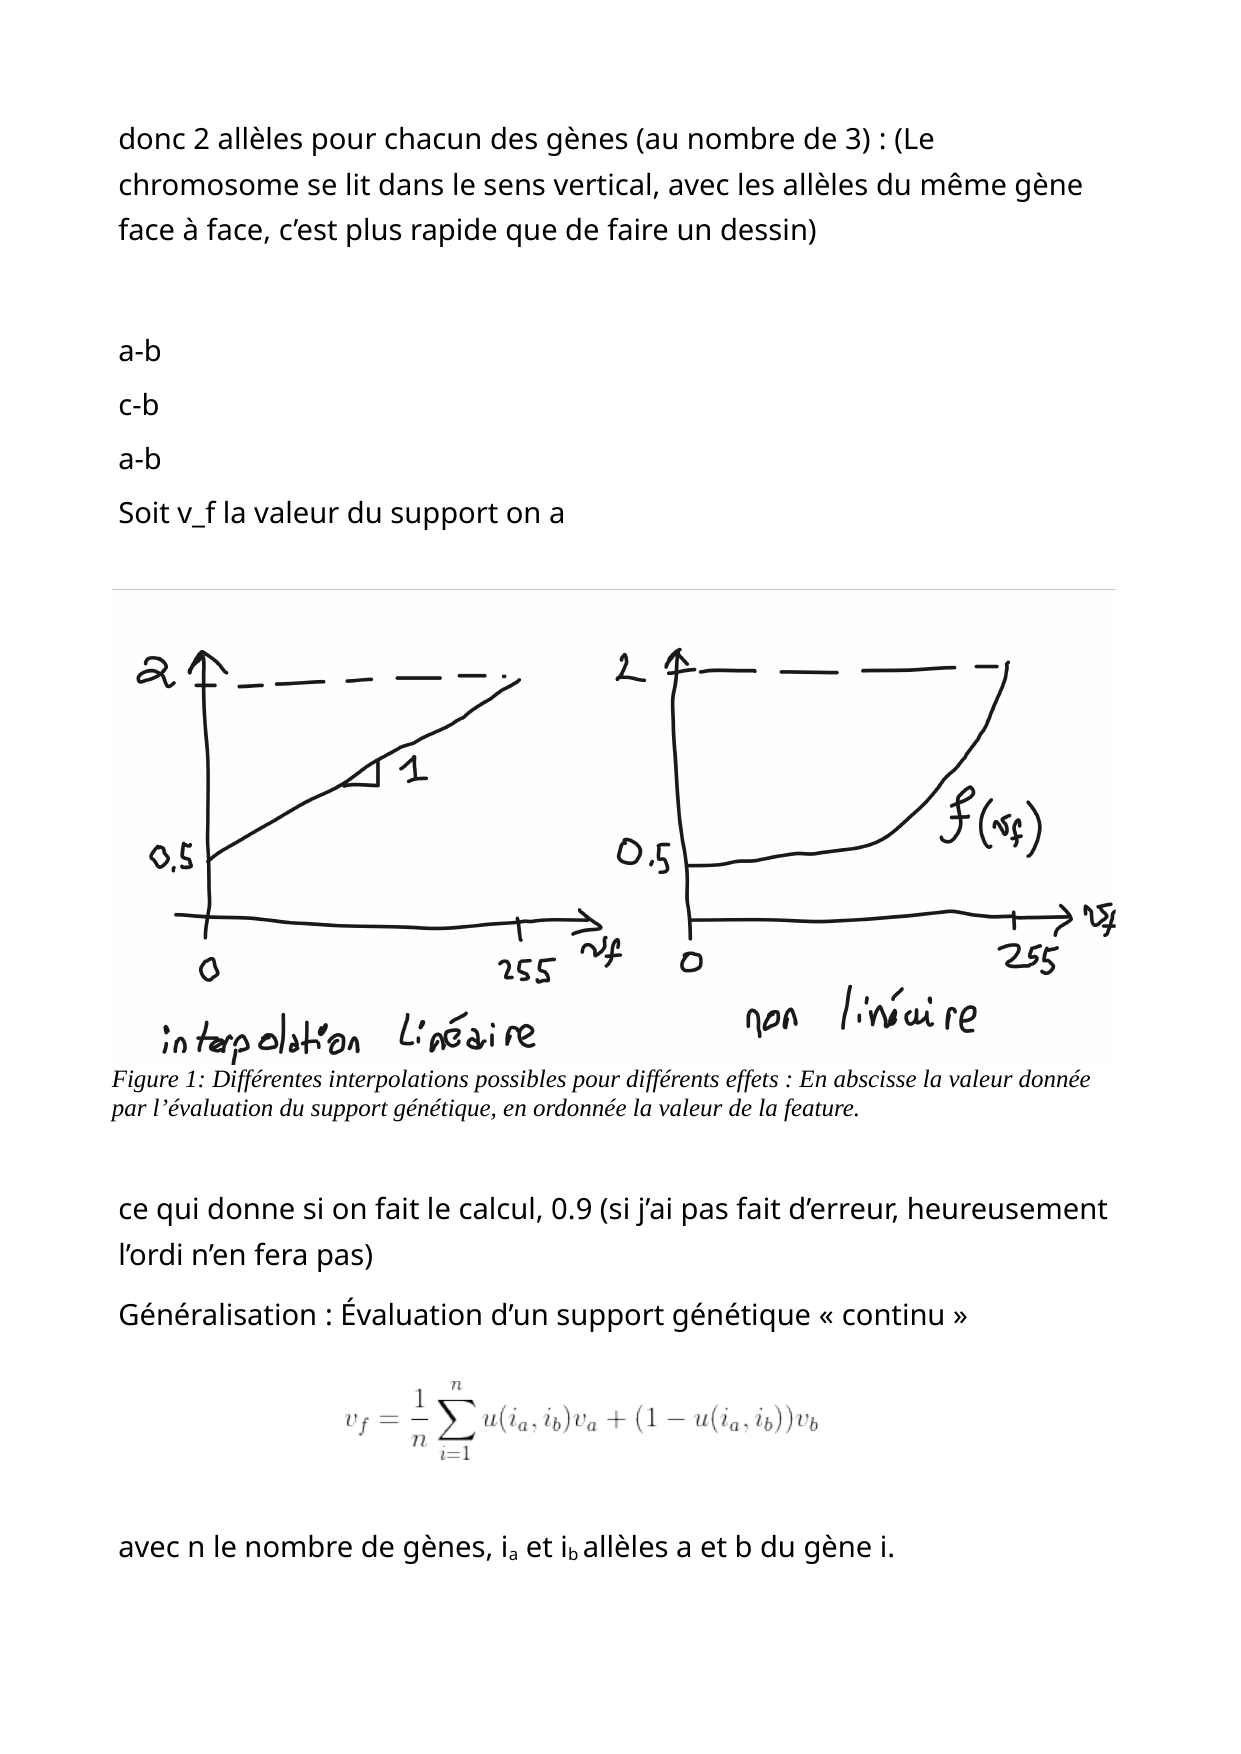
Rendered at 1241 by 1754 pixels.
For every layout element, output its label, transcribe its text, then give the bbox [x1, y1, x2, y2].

text Figure 1: Différentes interpolations possibles pour différents effets : En abscisse la valeur donnée par l’évaluation du support génétique, en ordonnée la valeur de la feature. [112, 1065, 1116, 1122]
text c-b [118, 384, 1122, 424]
text ce qui donne si on fait le calcul, 0.9 (si j’ai pas fait d’erreur, heureusement l’ordi n’en fera pas) [118, 1188, 1122, 1273]
text donc 2 allèles pour chacun des gènes (au nombre de 3) : (Le chromosome se lit dans le sens vertical, avec les allèles du même gène face à face, c’est plus rapide que de faire un dessin) [118, 118, 1122, 249]
text a-b [118, 330, 1122, 369]
picture [344, 1381, 819, 1460]
text avec n le nombre de gènes, ia et ib allèles a et b du gène i. [118, 1526, 1122, 1566]
text a-b [118, 438, 1122, 478]
text Soit v_f la valeur du support on a [118, 493, 1122, 532]
text Généralisation : Évaluation d’un support génétique « continu » [118, 1294, 1122, 1334]
picture [111, 589, 1116, 1065]
